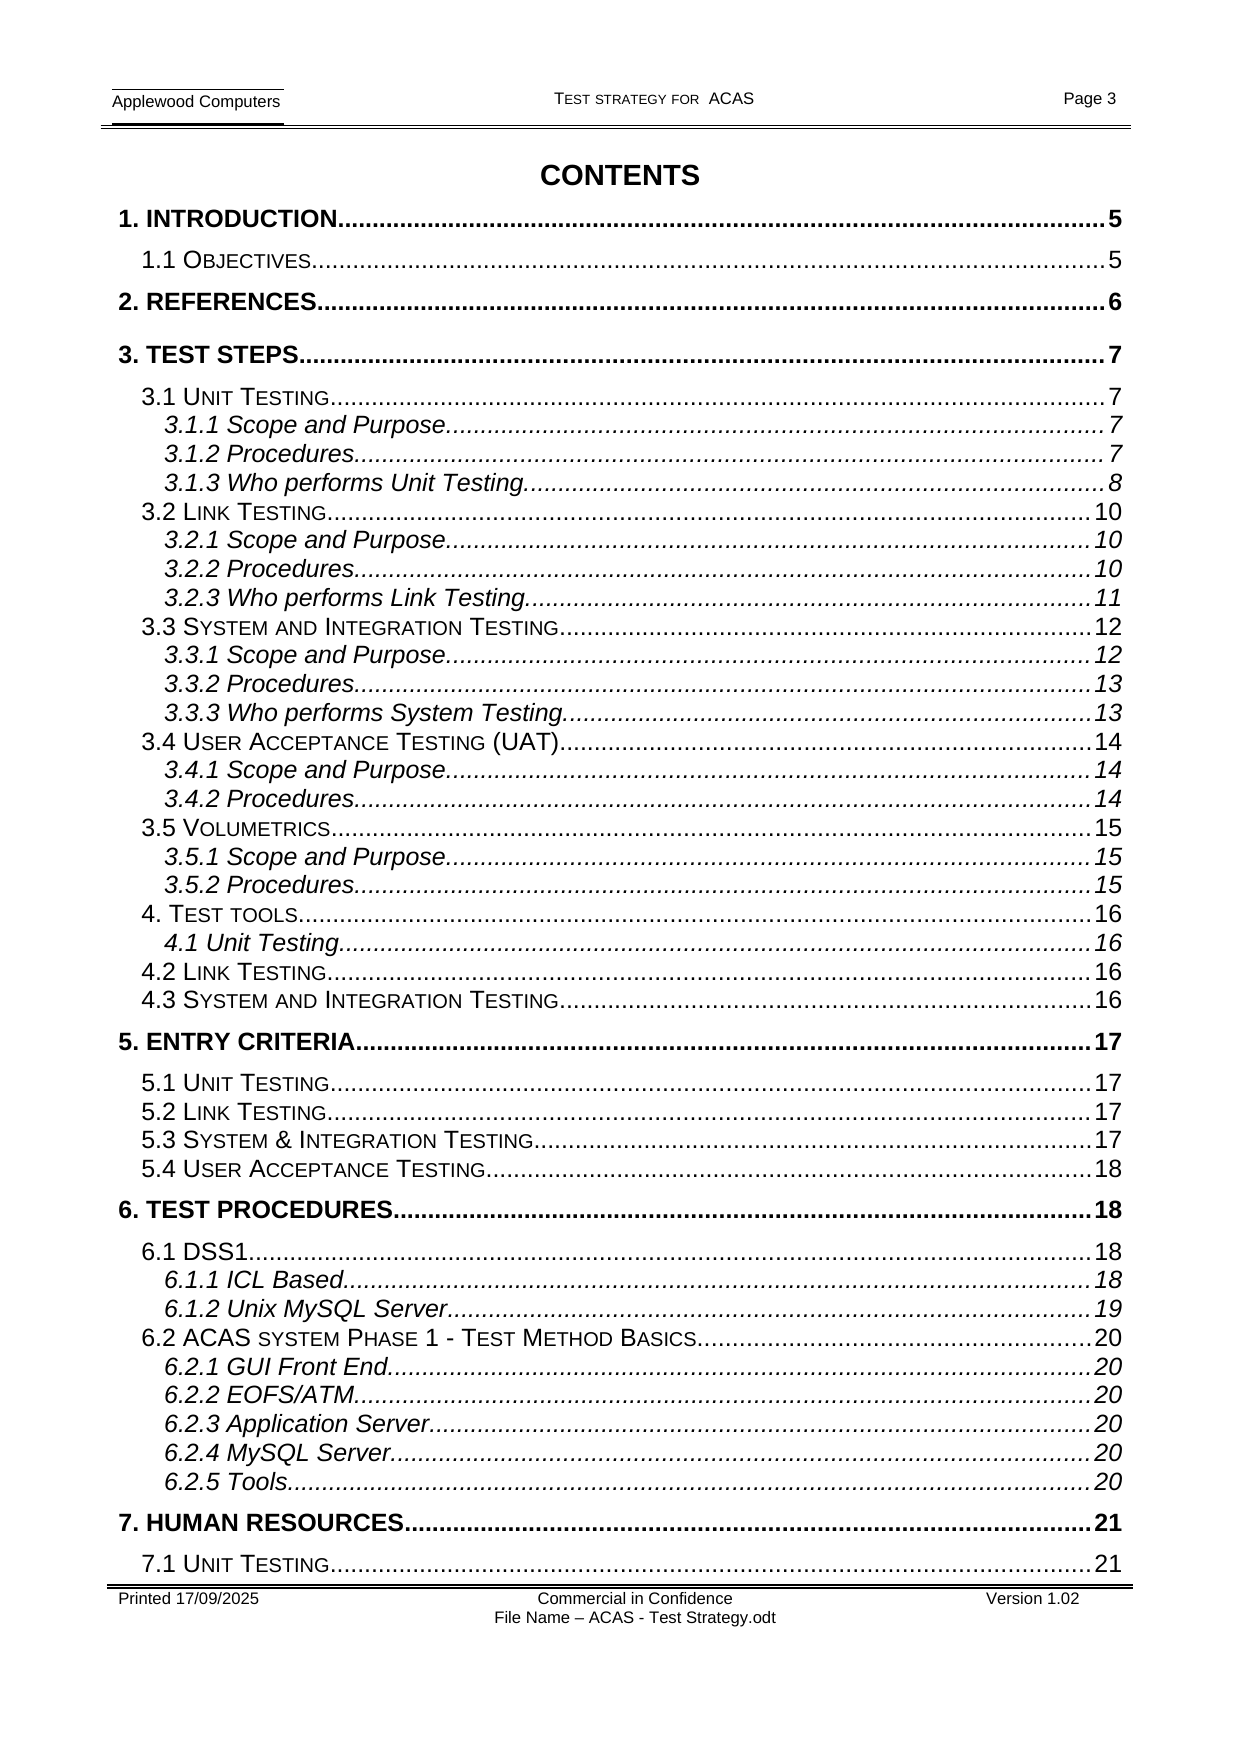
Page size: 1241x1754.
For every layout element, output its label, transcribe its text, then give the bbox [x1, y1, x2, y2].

text 3.1.3 Who performs Unit Testing. 8 [164, 468, 1122, 497]
text 3.2.1 Scope and Purpose. 10 [164, 525, 1122, 554]
text 1.1 Objectives 5 [141, 245, 1122, 274]
text 4. Test tools 16 [141, 899, 1122, 928]
text 4.2 Link Testing 16 [141, 957, 1122, 985]
text 3.5.1 Scope and Purpose. 15 [164, 842, 1122, 870]
text 3.5.2 Procedures. 15 [164, 870, 1122, 899]
text CONTENTS [118, 158, 1122, 192]
text 3.1.2 Procedures. 7 [164, 439, 1122, 468]
text 5.1 Unit Testing 17 [141, 1068, 1122, 1097]
text 7.1 Unit Testing 21 [141, 1549, 1122, 1578]
text 5.3 System & Integration Testing 17 [141, 1125, 1122, 1154]
text 4.1 Unit Testing 16 [164, 928, 1122, 957]
text 7. human resources 21 [118, 1508, 1122, 1537]
text 6.2.1 GUI Front End. 20 [164, 1352, 1122, 1380]
text 3.3.2 Procedures. 13 [164, 669, 1122, 698]
text 3.3.1 Scope and Purpose. 12 [164, 640, 1122, 669]
text 6.2 ACAS system Phase 1 - Test Method Basics 20 [141, 1323, 1122, 1352]
text 3.3 System and Integration Testing 12 [141, 612, 1122, 640]
text 6.2.5 Tools. 20 [164, 1467, 1122, 1495]
text 3.4.2 Procedures. 14 [164, 784, 1122, 813]
text 6.2.3 Application Server 20 [164, 1409, 1122, 1438]
text 3.2 Link Testing 10 [141, 497, 1122, 525]
text 3.4 User Acceptance Testing (UAT) 14 [141, 727, 1122, 755]
text 6.2.2 EOFS/ATM. 20 [164, 1380, 1122, 1409]
text 3.1.1 Scope and Purpose. 7 [164, 410, 1122, 439]
text 5. Entry Criteria 17 [118, 1027, 1122, 1055]
text 3.4.1 Scope and Purpose. 14 [164, 755, 1122, 784]
text 3.2.3 Who performs Link Testing. 11 [164, 583, 1122, 612]
text 3.1 Unit Testing 7 [141, 382, 1122, 410]
text 3.2.2 Procedures. 10 [164, 554, 1122, 583]
text 5.2 Link Testing 17 [141, 1097, 1122, 1125]
text 6.1.1 ICL Based 18 [164, 1265, 1122, 1294]
text 3.5 Volumetrics. 15 [141, 813, 1122, 842]
text 6.2.4 MySQL Server. 20 [164, 1438, 1122, 1467]
text 6. Test procedures 18 [118, 1195, 1122, 1224]
text 2. References 6 [118, 287, 1122, 315]
text 3. TEST STEPS 7 [118, 340, 1122, 369]
text 6.1.2 Unix MySQL Server 19 [164, 1294, 1122, 1323]
text 4.3 System and Integration Testing 16 [141, 985, 1122, 1014]
text 1. Introduction 5 [118, 204, 1122, 233]
text 3.3.3 Who performs System Testing. 13 [164, 698, 1122, 727]
text 5.4 User Acceptance Testing 18 [141, 1154, 1122, 1183]
text 6.1 DSS1 18 [141, 1237, 1122, 1265]
